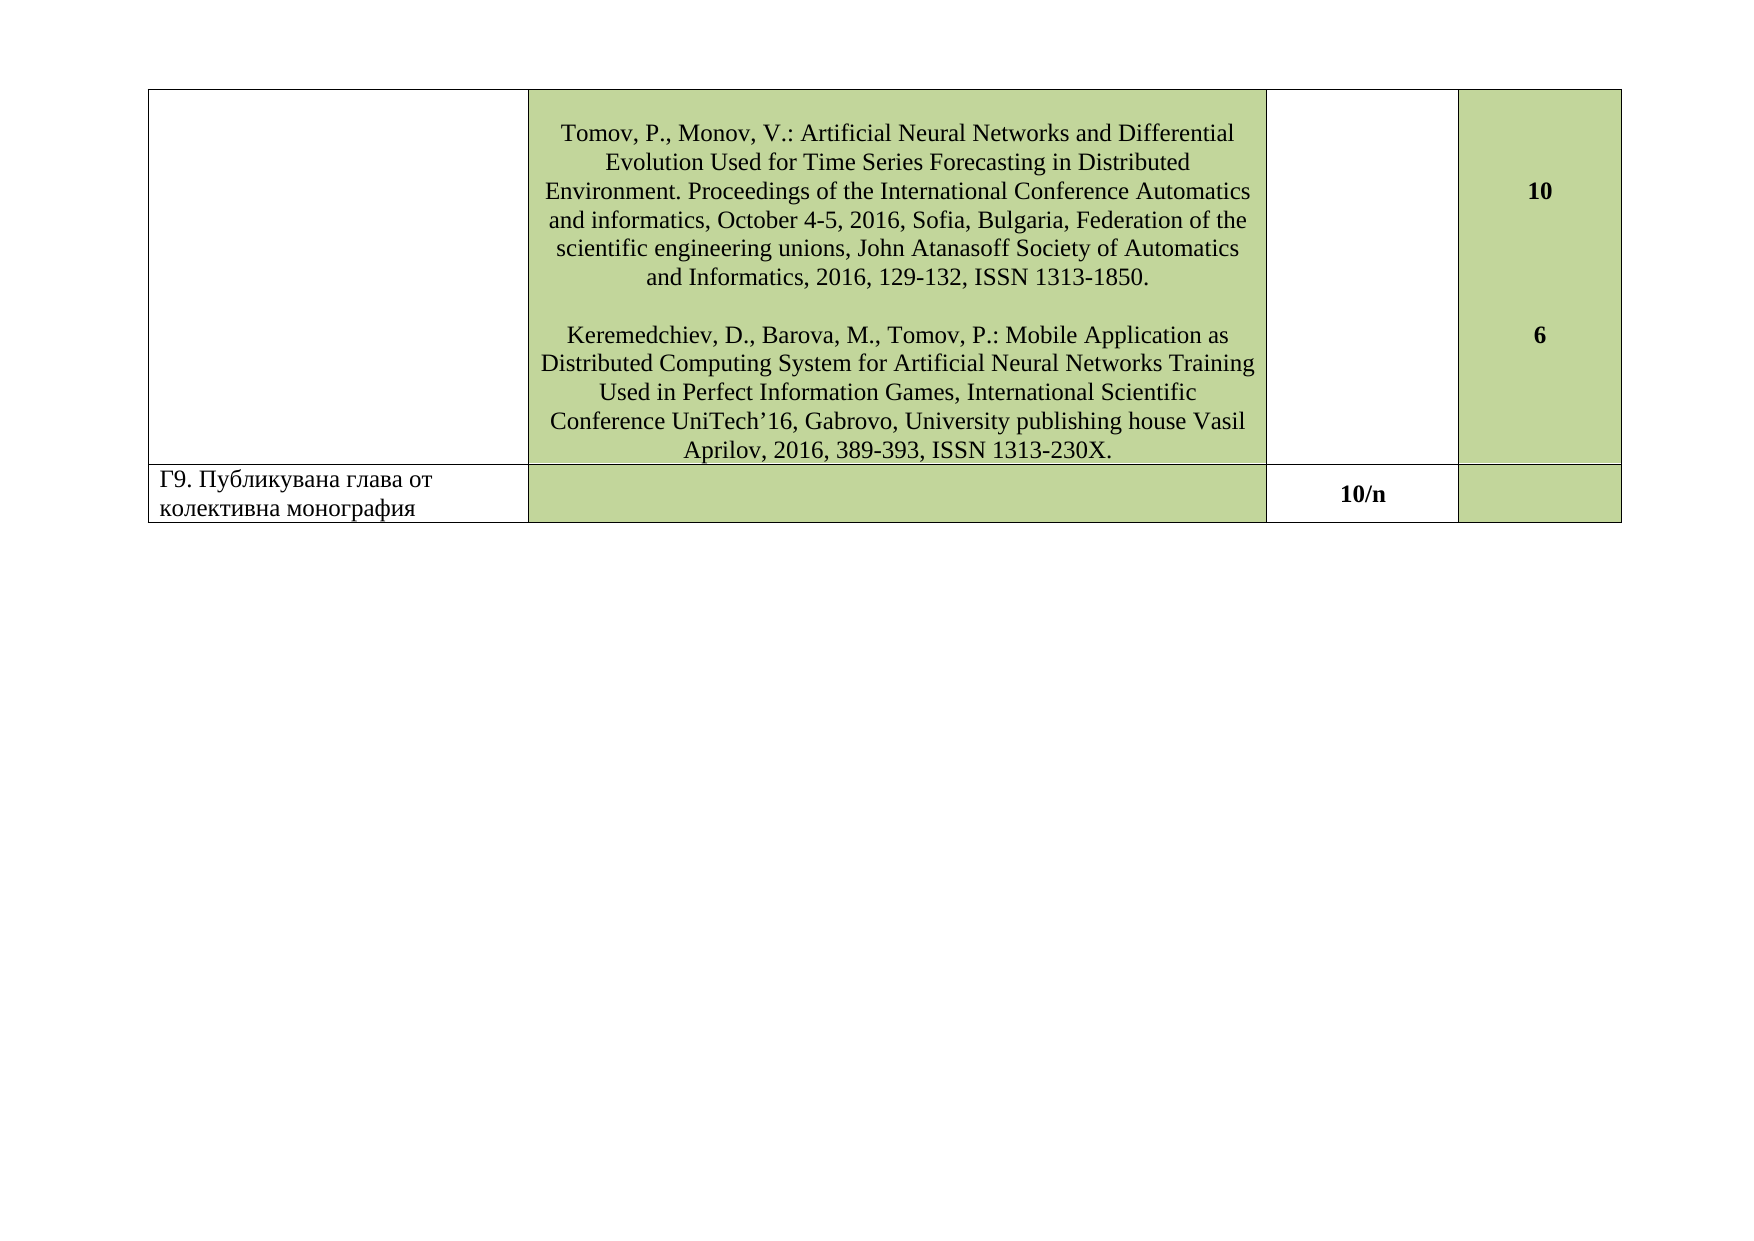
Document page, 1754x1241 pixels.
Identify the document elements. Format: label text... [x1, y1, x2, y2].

table_cell Г9. Публикувана глава от колективна монография [149, 465, 528, 522]
table_cell 10/n [1267, 465, 1458, 522]
table_cell [529, 465, 1266, 522]
table_cell Tomov, P., Monov, V.: Artificial Neural Networks and Differential Evolution Used for Time Series Forecasting in Distributed Environment. Proceedings of the International Conference Automatics and informatics, October 4-5, 2016, Sofia, Bulgaria, Federation of the scientific engineering unions, John Atanasoff Society of Automatics and Informatics, 2016, 129-132, ISSN 1313-1850. Keremedchiev, D., Barova, M., Tomov, P.: Mobile Application as Distributed Computing System for Artificial Neural Networks Training Used in Perfect Information Games, International Scientific Conference UniTech’16, Gabrovo, University publishing house Vasil Aprilov, 2016, 389-393, ISSN 1313-230X. [529, 90, 1266, 463]
table_cell [1267, 90, 1458, 463]
table_cell [1459, 465, 1621, 522]
table_cell 10 6 [1459, 90, 1621, 463]
table_cell [149, 90, 528, 463]
